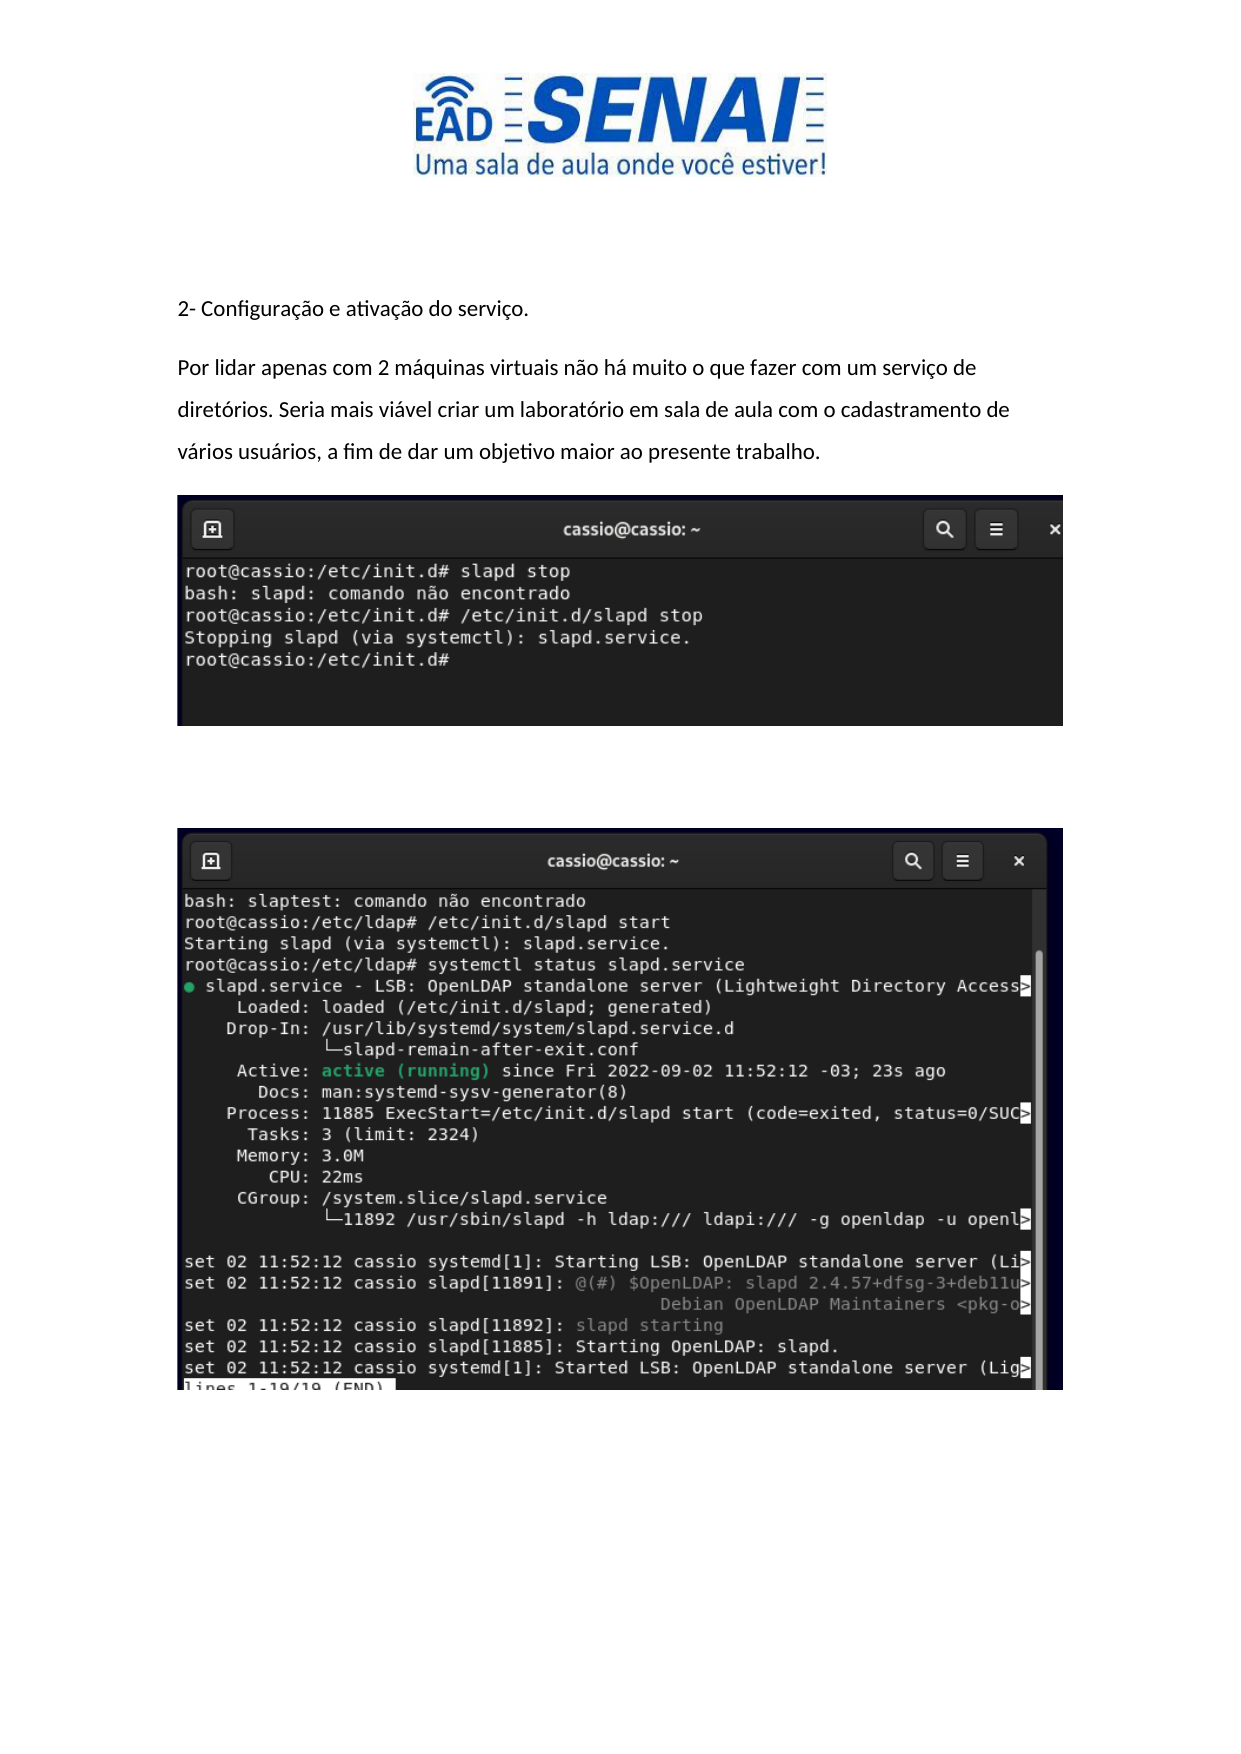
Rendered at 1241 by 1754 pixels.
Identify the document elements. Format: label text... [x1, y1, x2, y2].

picture [413, 73, 828, 177]
text Por lidar apenas com 2 máquinas virtuais não há muito o que fazer com um serviço de diretórios. Seria mais viável criar um laboratório em sala de aula com o cadastramento de vários usuários, a fim de dar um objetivo maior ao presente trabalho. [177, 353, 1063, 465]
text 2- Configuração e ativação do serviço. [177, 294, 1063, 322]
picture [177, 495, 1063, 726]
picture [177, 828, 1063, 1390]
